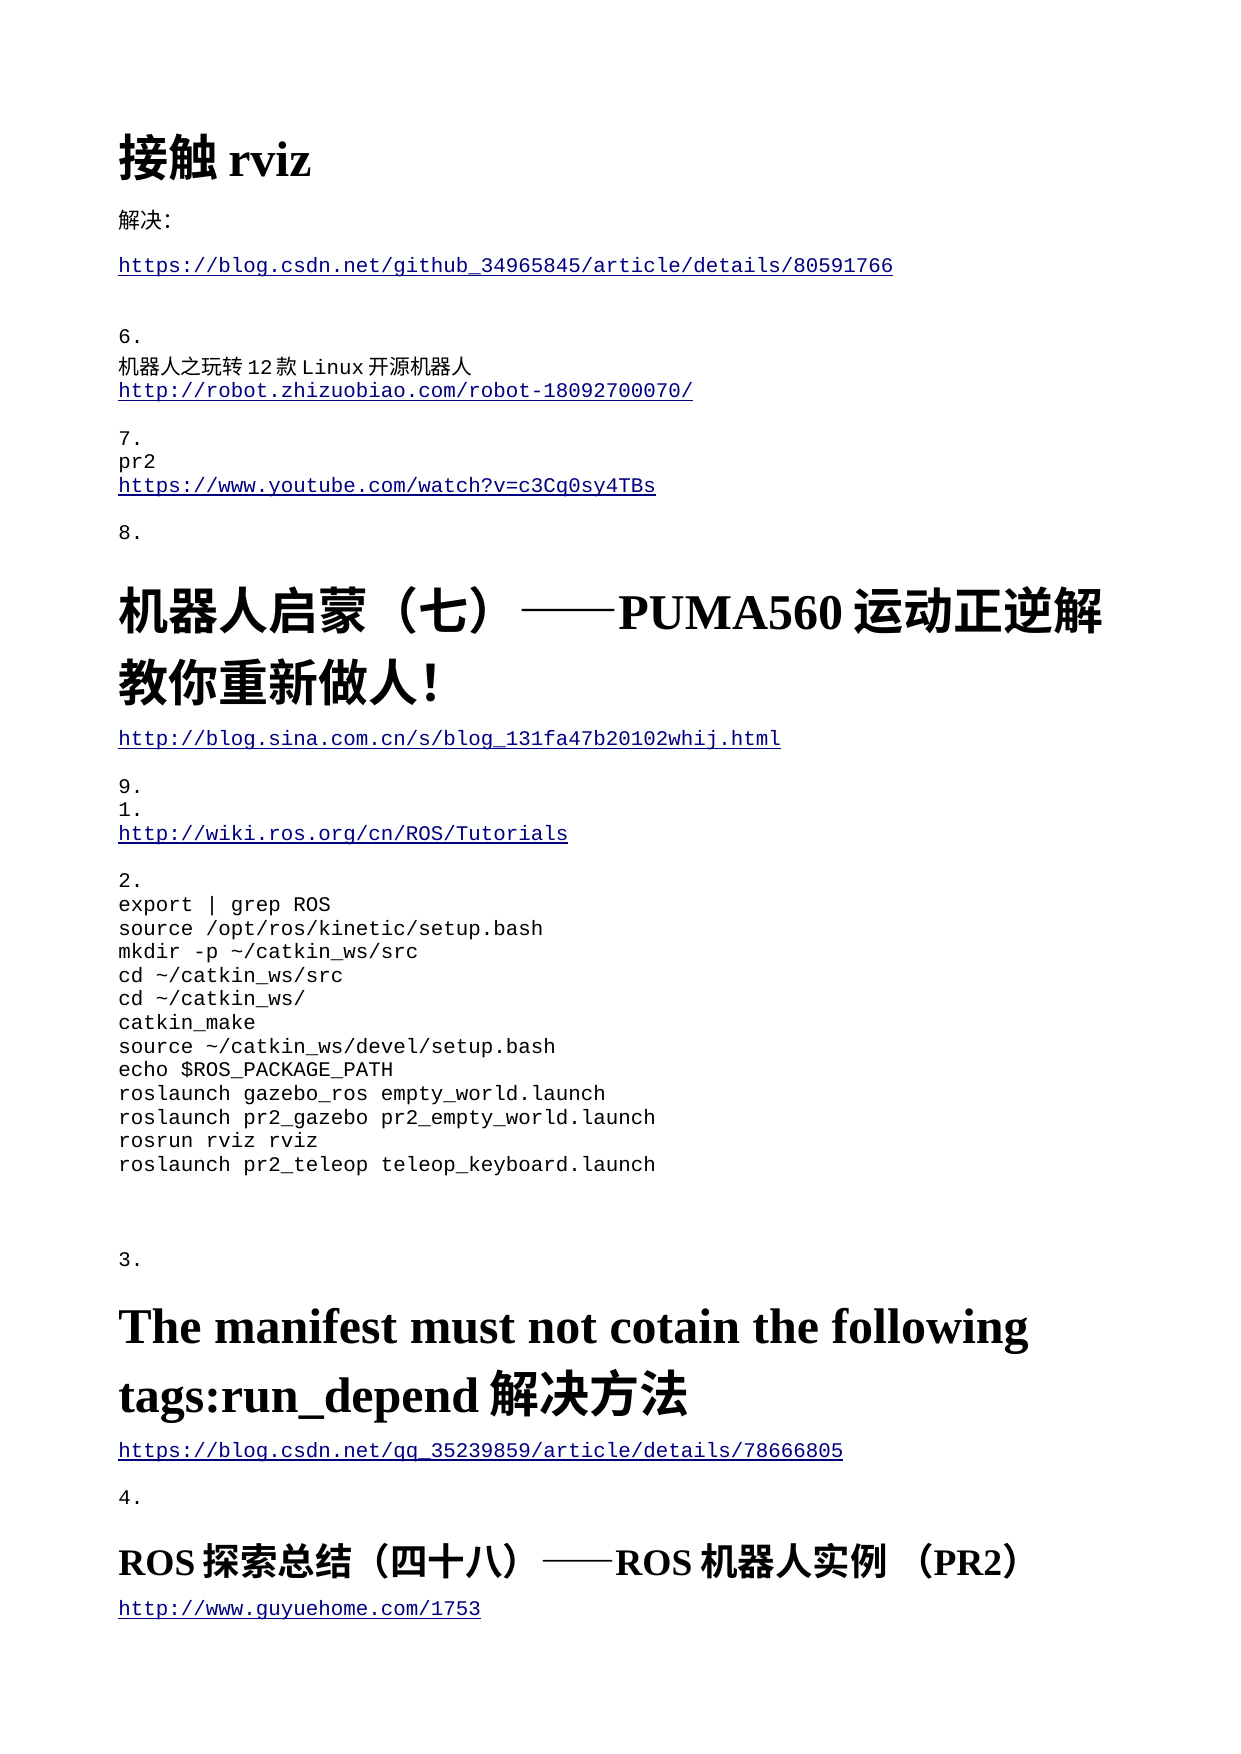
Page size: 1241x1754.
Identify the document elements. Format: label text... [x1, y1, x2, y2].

text 6. [118, 326, 1122, 350]
text 7. [118, 428, 1122, 451]
text https://blog.csdn.net/qq_35239859/article/details/78666805 [118, 1439, 1122, 1463]
text export | grep ROS [118, 894, 1122, 917]
text roslaunch pr2_teleop teleop_keyboard.launch [118, 1154, 1122, 1178]
text http://wiki.ros.org/cn/ROS/Tutorials [118, 823, 1122, 847]
text source ~/catkin_ws/devel/setup.bash [118, 1036, 1122, 1059]
text https://www.youtube.com/watch?v=c3Cq0sy4TBs [118, 475, 1122, 499]
text cd ~/catkin_ws/ [118, 988, 1122, 1012]
text http://blog.sina.com.cn/s/blog_131fa47b20102whij.html [118, 728, 1122, 752]
text cd ~/catkin_ws/src [118, 965, 1122, 988]
subtitle 机器人启蒙（七）——PUMA560运动正逆解教你重新做人！ [118, 571, 1122, 716]
text roslaunch gazebo_ros empty_world.launch [118, 1083, 1122, 1107]
subtitle ROS探索总结（四十八）——ROS机器人实例 （PR2） [118, 1531, 1122, 1586]
subtitle The manifest must not cotain the following tags:run_depend解决方法 [118, 1297, 1122, 1427]
text pr2 [118, 451, 1122, 475]
subtitle 接触rviz [118, 118, 1122, 191]
text 机器人之玩转12款Linux开源机器人 [118, 350, 1122, 381]
text rosrun rviz rviz [118, 1130, 1122, 1154]
text roslaunch pr2_gazebo pr2_empty_world.launch [118, 1107, 1122, 1130]
text 8. [118, 522, 1122, 546]
text catkin_make [118, 1012, 1122, 1036]
text 3. [118, 1248, 1122, 1272]
text http://www.guyuehome.com/1753 [118, 1598, 1122, 1622]
text 解决： [118, 203, 1122, 235]
text 4. [118, 1487, 1122, 1511]
text source /opt/ros/kinetic/setup.bash [118, 917, 1122, 941]
text https://blog.csdn.net/github_34965845/article/details/80591766 [118, 256, 1122, 279]
text http://robot.zhizuobiao.com/robot-18092700070/ [118, 381, 1122, 404]
text 2. [118, 870, 1122, 894]
text 9. [118, 776, 1122, 799]
text 1. [118, 799, 1122, 823]
text echo $ROS_PACKAGE_PATH [118, 1059, 1122, 1083]
text mkdir -p ~/catkin_ws/src [118, 941, 1122, 965]
